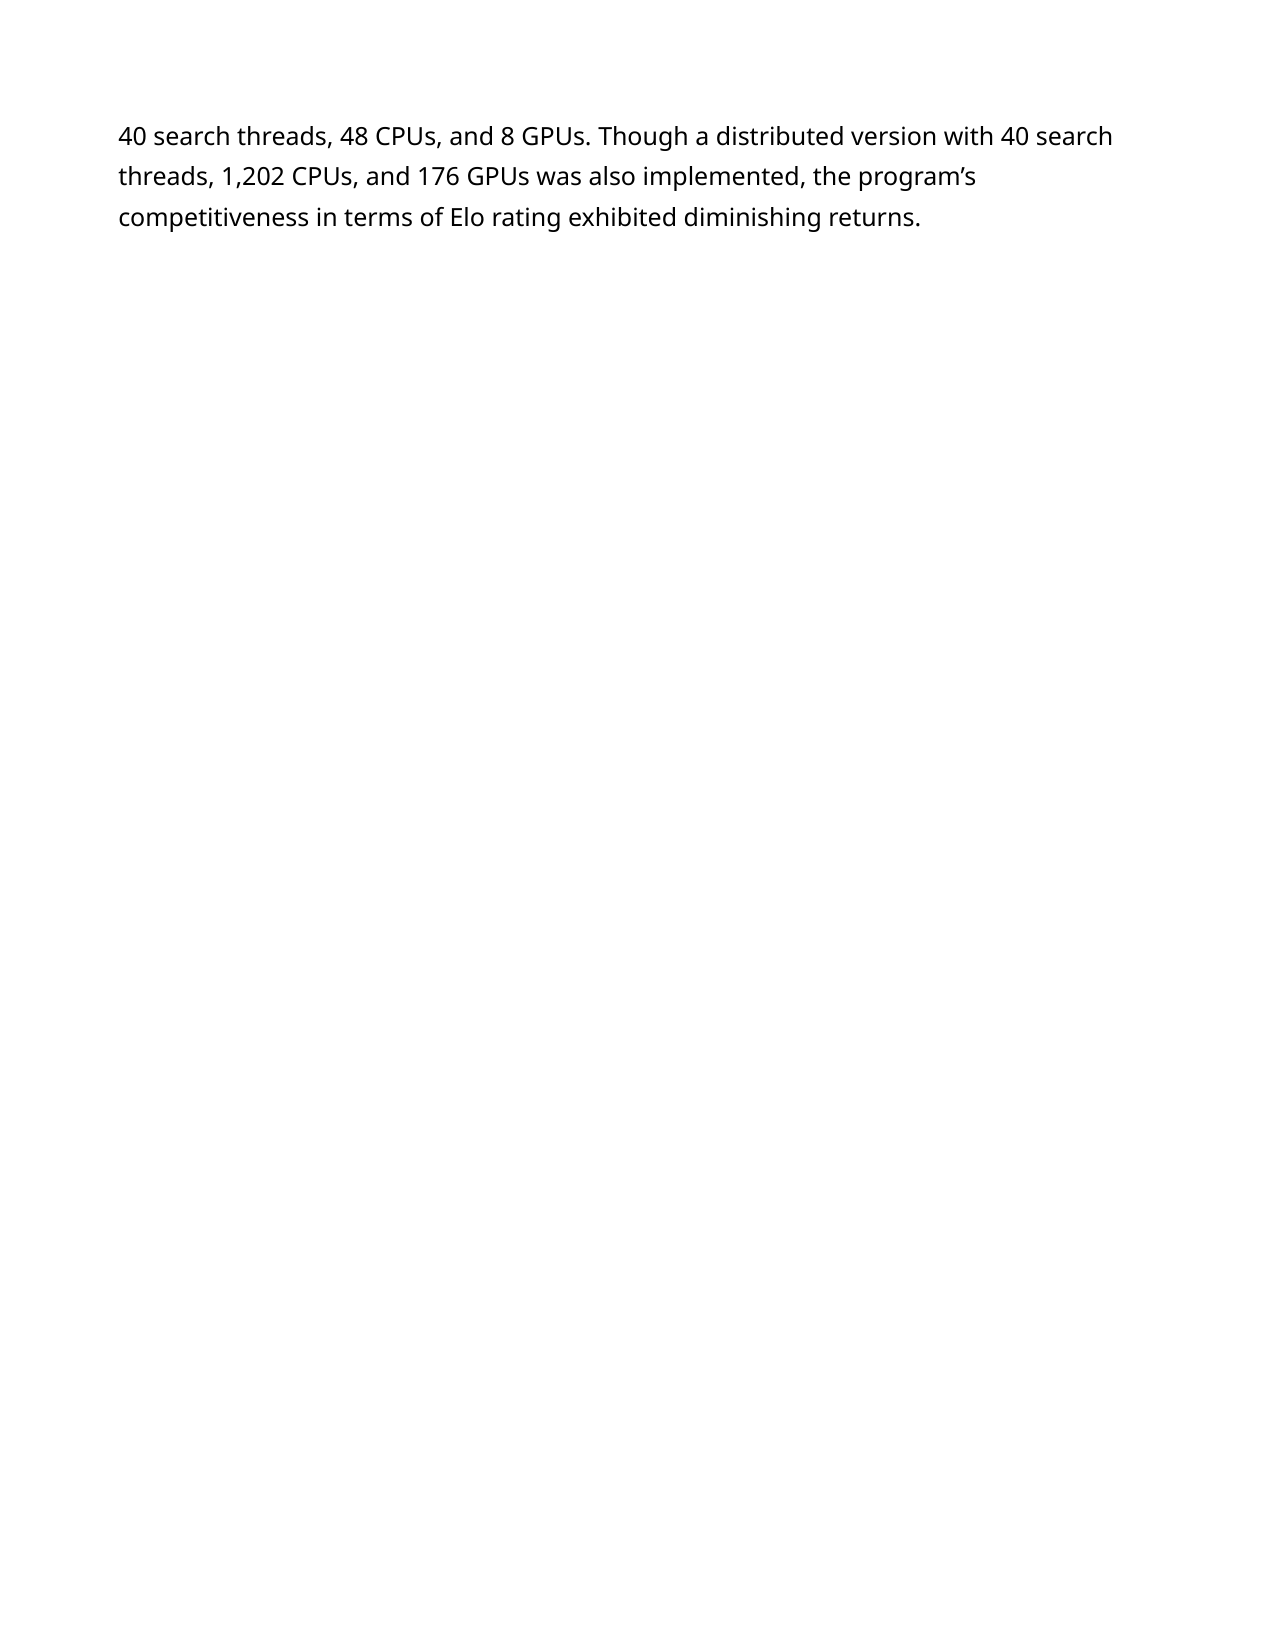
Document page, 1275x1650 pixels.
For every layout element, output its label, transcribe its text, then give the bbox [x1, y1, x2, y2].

text 40 search threads, 48 CPUs, and 8 GPUs. Though a distributed version with 40 search threads, 1,202 CPUs, and 176 GPUs was also implemented, the program’s competitiveness in terms of Elo rating exhibited diminishing returns. [118, 118, 1157, 275]
